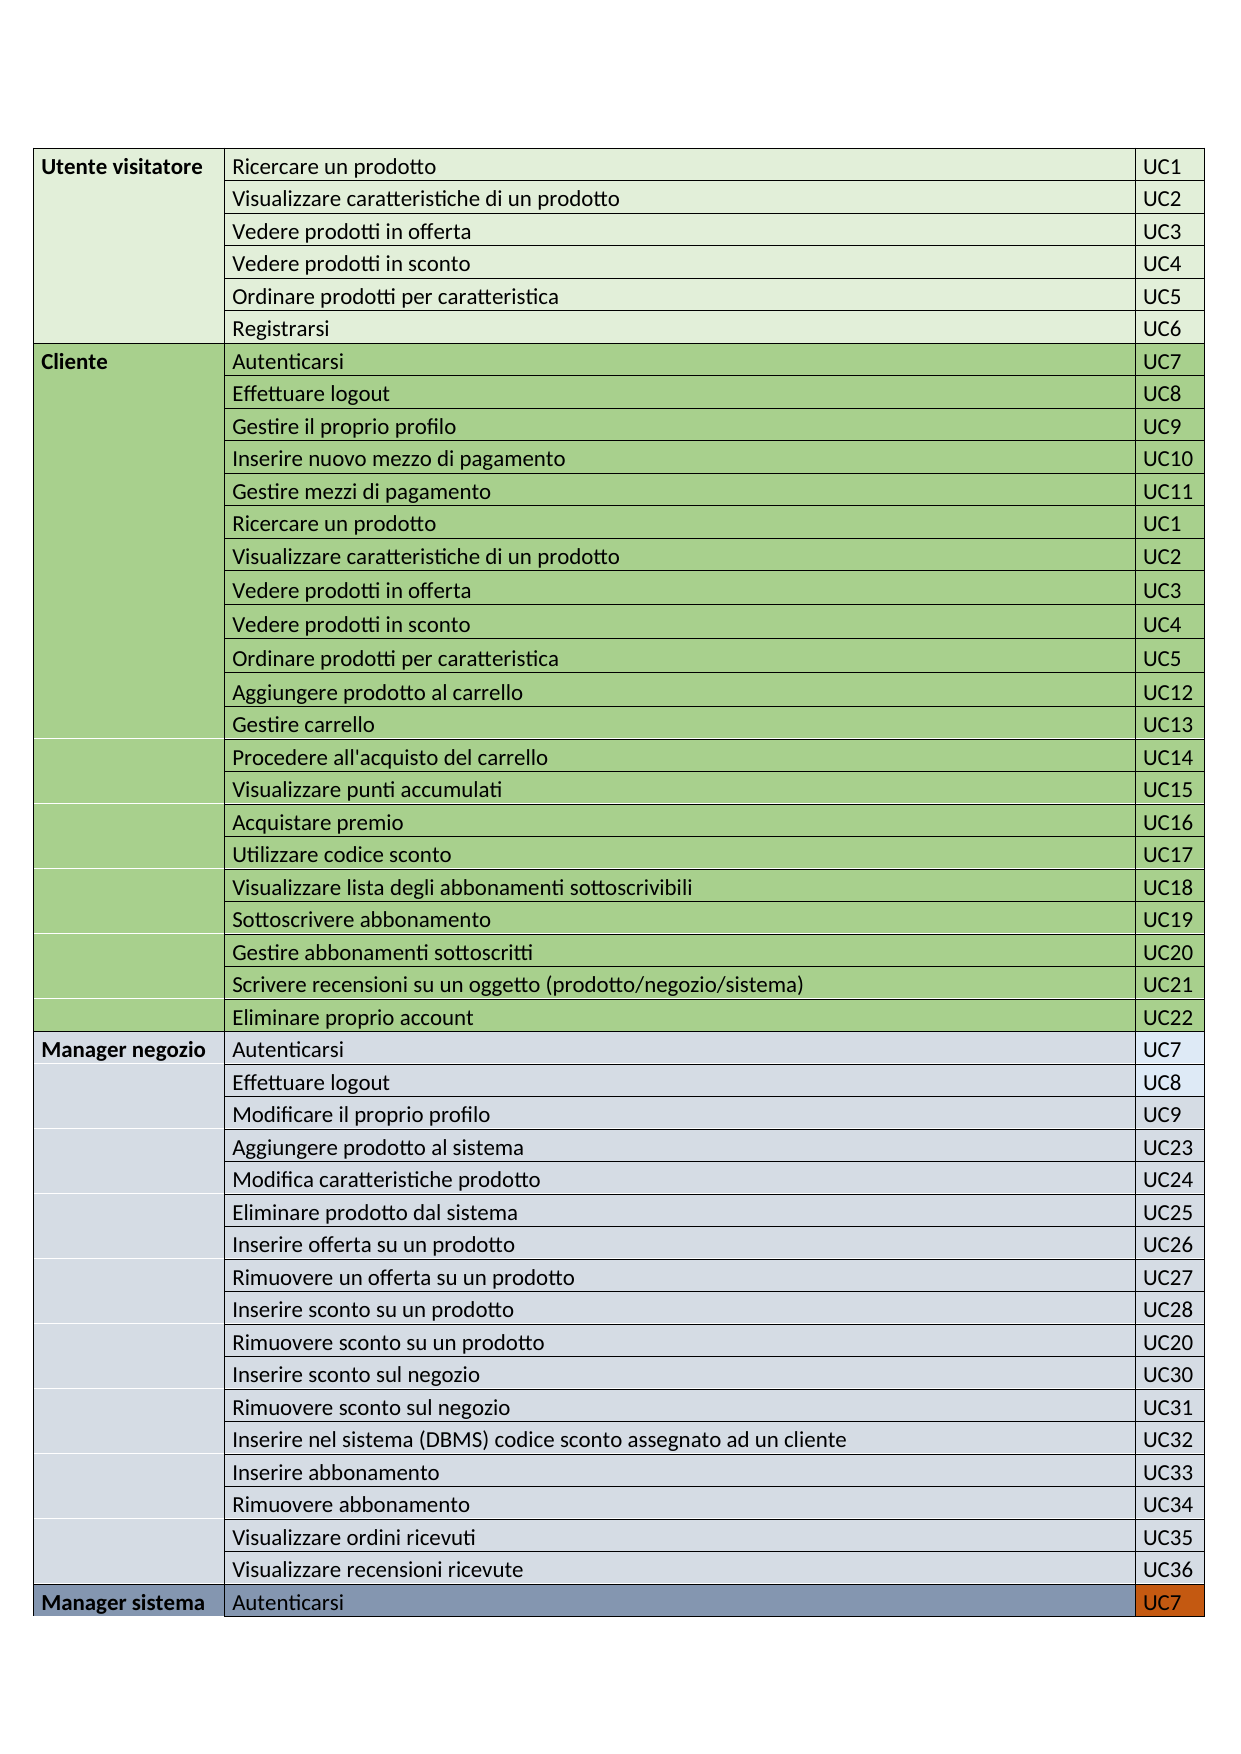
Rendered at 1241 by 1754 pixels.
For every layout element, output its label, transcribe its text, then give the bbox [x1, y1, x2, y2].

table_cell Rimuovere sconto sul negozio [225, 1390, 1135, 1421]
table_cell UC5 [1136, 639, 1204, 672]
table_cell UC16 [1136, 805, 1204, 836]
table_cell Inserire sconto sul negozio [225, 1357, 1135, 1388]
table_cell Gestire abbonamenti sottoscritti [225, 935, 1135, 966]
table_cell Inserire nel sistema (DBMS) codice sconto assegnato ad un cliente [225, 1422, 1135, 1453]
table_cell [34, 1421, 224, 1453]
table_cell UC9 [1136, 409, 1204, 440]
table_cell UC27 [1136, 1260, 1204, 1291]
table_cell Acquistare premio [225, 805, 1135, 836]
table_cell [34, 505, 224, 538]
table_cell Visualizzare lista degli abbonamenti sottoscrivibili [225, 870, 1135, 901]
table_cell [34, 1194, 224, 1226]
table_cell UC34 [1136, 1487, 1204, 1518]
table_cell UC10 [1136, 441, 1204, 473]
table_cell UC20 [1136, 1325, 1204, 1356]
table_cell [34, 638, 224, 672]
table_cell UC8 [1136, 1065, 1204, 1096]
table_cell Rimuovere abbonamento [225, 1487, 1135, 1518]
table_cell [34, 1356, 224, 1388]
table_cell Autenticarsi [225, 1585, 1135, 1616]
table_cell [34, 1259, 224, 1291]
table_cell Visualizzare caratteristiche di un prodotto [225, 181, 1135, 213]
table_cell UC18 [1136, 870, 1204, 901]
table_cell UC20 [1136, 935, 1204, 966]
table_cell UC33 [1136, 1455, 1204, 1486]
table_cell UC24 [1136, 1162, 1204, 1193]
table_cell UC14 [1136, 740, 1204, 771]
table_cell [34, 1454, 224, 1486]
table_cell Autenticarsi [225, 1032, 1135, 1063]
table_cell UC7 [1136, 1032, 1204, 1063]
table_cell UC2 [1136, 539, 1204, 570]
table_cell UC3 [1136, 214, 1204, 245]
table_cell [34, 375, 224, 408]
table_cell Vedere prodotti in sconto [225, 246, 1135, 278]
table_cell Manager sistema [34, 1585, 224, 1616]
table_cell UC25 [1136, 1195, 1204, 1226]
table_cell Rimuovere un offerta su un prodotto [225, 1260, 1135, 1291]
table_cell [34, 1129, 224, 1161]
table_cell UC4 [1136, 246, 1204, 278]
table_cell [34, 934, 224, 966]
table_cell UC7 [1136, 1585, 1204, 1616]
table_cell Eliminare prodotto dal sistema [225, 1195, 1135, 1226]
table_cell [34, 440, 224, 473]
table_cell Visualizzare punti accumulati [225, 772, 1135, 803]
table_cell Vedere prodotti in sconto [225, 605, 1135, 638]
table_cell [34, 706, 224, 738]
table_cell [34, 771, 224, 803]
table_cell UC12 [1136, 673, 1204, 706]
table_cell UC19 [1136, 902, 1204, 933]
table_cell UC4 [1136, 605, 1204, 638]
table_cell [34, 1519, 224, 1551]
table_cell UC1 [1136, 506, 1204, 538]
table_cell UC5 [1136, 279, 1204, 310]
table_cell UC36 [1136, 1552, 1204, 1583]
table_cell [34, 473, 224, 505]
table_cell UC8 [1136, 376, 1204, 408]
table_cell Ordinare prodotti per caratteristica [225, 639, 1135, 672]
table_cell UC32 [1136, 1422, 1204, 1453]
table_cell UC2 [1136, 181, 1204, 213]
table_cell UC26 [1136, 1227, 1204, 1258]
table_cell [34, 310, 224, 343]
table_cell UC1 [1136, 149, 1204, 180]
table_cell Visualizzare recensioni ricevute [225, 1552, 1135, 1583]
table_cell Inserire abbonamento [225, 1455, 1135, 1486]
table_cell UC31 [1136, 1390, 1204, 1421]
table_cell Gestire il proprio profilo [225, 409, 1135, 440]
table_cell Scrivere recensioni su un oggetto (prodotto/negozio/sistema) [225, 967, 1135, 998]
table_cell [34, 1389, 224, 1421]
table_cell [34, 901, 224, 933]
table_cell Ordinare prodotti per caratteristica [225, 279, 1135, 310]
table_cell Cliente [34, 344, 224, 375]
table_cell Autenticarsi [225, 344, 1135, 375]
table_cell Visualizzare caratteristiche di un prodotto [225, 539, 1135, 570]
table_cell [34, 999, 224, 1031]
table_cell Utilizzare codice sconto [225, 837, 1135, 868]
table_cell Ricercare un prodotto [225, 149, 1135, 180]
table_cell Utente visitatore [34, 149, 224, 180]
table_cell Gestire carrello [225, 707, 1135, 738]
table_cell Visualizzare ordini ricevuti [225, 1520, 1135, 1551]
table_cell [34, 1551, 224, 1583]
table_cell [34, 836, 224, 868]
table_cell [34, 739, 224, 771]
table_cell [34, 1096, 224, 1128]
table_cell UC23 [1136, 1130, 1204, 1161]
table_cell Modificare il proprio profilo [225, 1097, 1135, 1128]
table_cell Modifica caratteristiche prodotto [225, 1162, 1135, 1193]
table_cell Registrarsi [225, 311, 1135, 343]
table_cell [34, 278, 224, 310]
table_cell Aggiungere prodotto al sistema [225, 1130, 1135, 1161]
table_cell Effettuare logout [225, 376, 1135, 408]
table_cell UC6 [1136, 311, 1204, 343]
table_cell Manager negozio [34, 1032, 224, 1063]
table_cell Aggiungere prodotto al carrello [225, 673, 1135, 706]
table_cell Effettuare logout [225, 1065, 1135, 1096]
table_cell Inserire offerta su un prodotto [225, 1227, 1135, 1258]
table_cell UC30 [1136, 1357, 1204, 1388]
table_cell Inserire sconto su un prodotto [225, 1292, 1135, 1323]
table_cell [34, 570, 224, 604]
table_cell [34, 1161, 224, 1193]
table_cell UC11 [1136, 474, 1204, 505]
table_cell Vedere prodotti in offerta [225, 214, 1135, 245]
table_cell [34, 1486, 224, 1518]
table_cell UC7 [1136, 344, 1204, 375]
table_cell [34, 604, 224, 638]
table_cell UC17 [1136, 837, 1204, 868]
table_cell UC9 [1136, 1097, 1204, 1128]
table_cell [34, 804, 224, 836]
table_cell [34, 180, 224, 213]
table_cell [34, 1324, 224, 1356]
table_cell [34, 869, 224, 901]
table_cell Rimuovere sconto su un prodotto [225, 1325, 1135, 1356]
table_cell Eliminare proprio account [225, 1000, 1135, 1031]
table_cell Ricercare un prodotto [225, 506, 1135, 538]
table_cell Sottoscrivere abbonamento [225, 902, 1135, 933]
table_cell [34, 1064, 224, 1096]
table_cell UC13 [1136, 707, 1204, 738]
table_cell UC21 [1136, 967, 1204, 998]
table_cell Vedere prodotti in offerta [225, 571, 1135, 604]
table_cell [34, 538, 224, 570]
table_cell [34, 408, 224, 440]
table_cell Inserire nuovo mezzo di pagamento [225, 441, 1135, 473]
table_cell [34, 966, 224, 998]
table_cell UC35 [1136, 1520, 1204, 1551]
table_cell UC3 [1136, 571, 1204, 604]
table_cell UC28 [1136, 1292, 1204, 1323]
table_cell [34, 672, 224, 706]
table_cell Gestire mezzi di pagamento [225, 474, 1135, 505]
table_cell Procedere all'acquisto del carrello [225, 740, 1135, 771]
table_cell UC15 [1136, 772, 1204, 803]
table_cell [34, 213, 224, 245]
table_cell UC22 [1136, 1000, 1204, 1031]
table_cell [34, 1291, 224, 1323]
table_cell [34, 1226, 224, 1258]
table_cell [34, 245, 224, 278]
